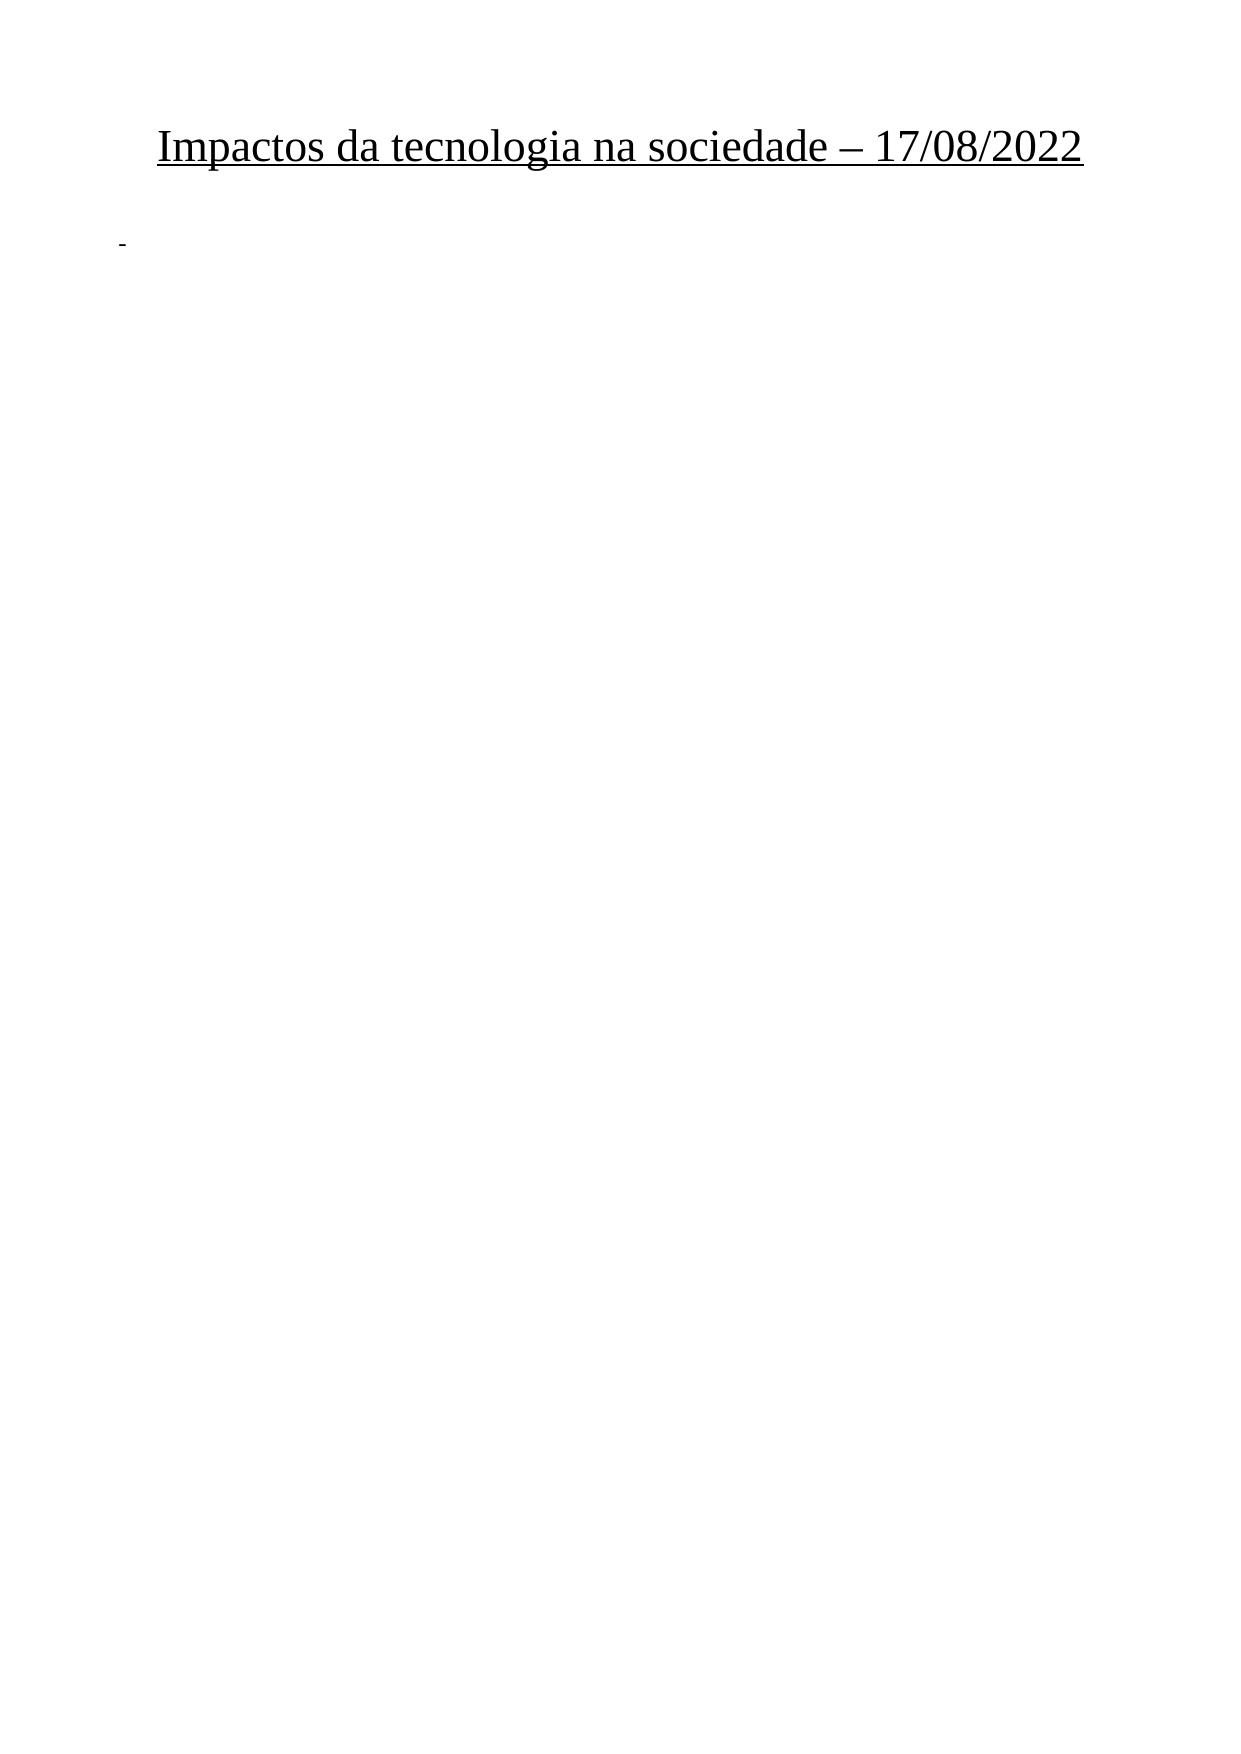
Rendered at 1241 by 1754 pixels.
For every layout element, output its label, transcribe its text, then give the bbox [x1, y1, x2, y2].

text Impactos da tecnologia na sociedade – 17/08/2022 [118, 118, 1122, 171]
text - [118, 228, 1122, 257]
